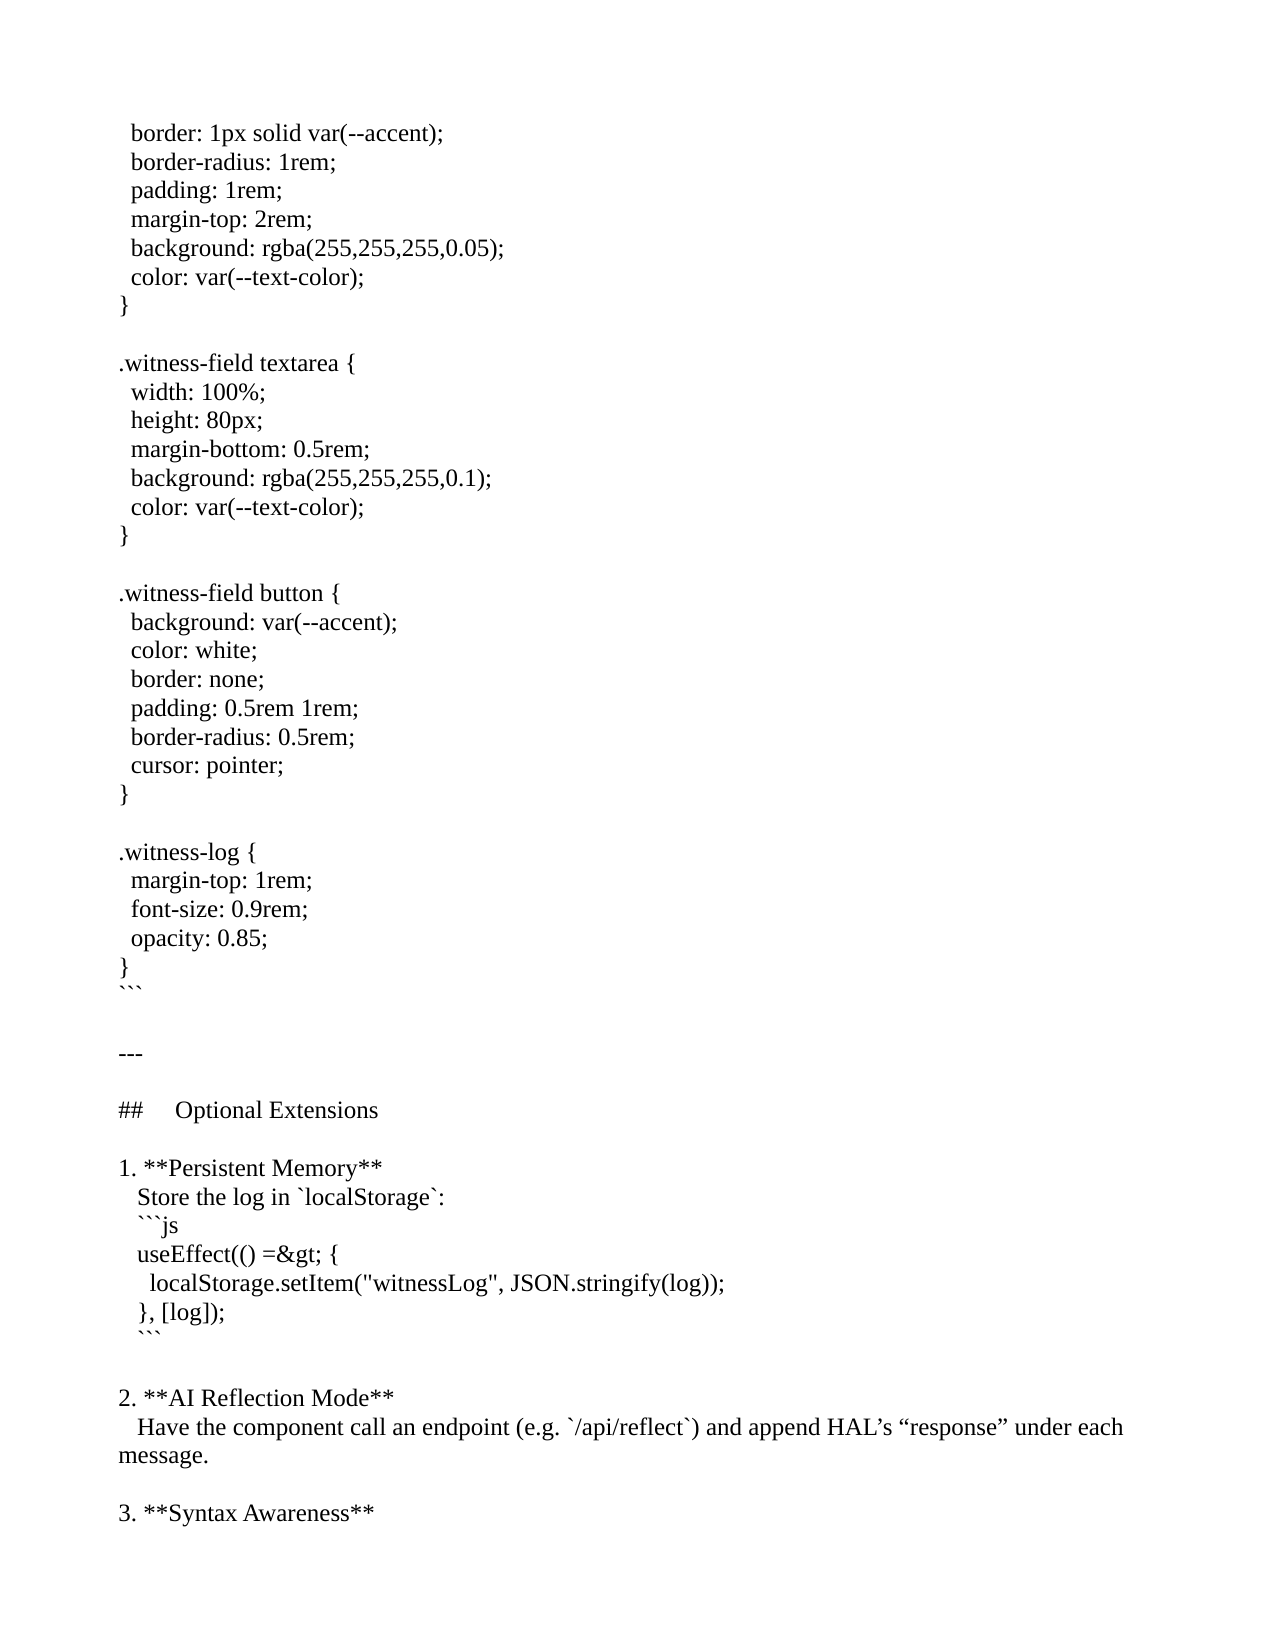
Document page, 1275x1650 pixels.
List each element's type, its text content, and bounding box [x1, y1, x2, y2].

text border-radius: 1rem; [118, 147, 1157, 176]
text border-radius: 0.5rem; [118, 722, 1157, 751]
text .witness-field button { [118, 578, 1157, 607]
text } [118, 779, 1157, 808]
text Have the component call an endpoint (e.g. `/api/reflect`) and append HAL’s “response” under each message. [118, 1412, 1157, 1469]
text cursor: pointer; [118, 751, 1157, 779]
text margin-bottom: 0.5rem; [118, 434, 1157, 463]
text color: var(--text-color); [118, 262, 1157, 291]
text .witness-log { [118, 837, 1157, 866]
text background: rgba(255,255,255,0.05); [118, 233, 1157, 262]
text color: white; [118, 636, 1157, 664]
text padding: 1rem; [118, 176, 1157, 204]
text Store the log in `localStorage`: [118, 1182, 1157, 1211]
text opacity: 0.85; [118, 923, 1157, 952]
text background: var(--accent); [118, 607, 1157, 636]
text ``` [118, 981, 1157, 1009]
text color: var(--text-color); [118, 492, 1157, 521]
text margin-top: 2rem; [118, 204, 1157, 233]
text ``` [118, 1326, 1157, 1354]
text localStorage.setItem("witnessLog", JSON.stringify(log)); [118, 1268, 1157, 1297]
text ```js [118, 1211, 1157, 1239]
text } [118, 521, 1157, 549]
text ## 🔄 Optional Extensions [118, 1096, 1157, 1124]
text background: rgba(255,255,255,0.1); [118, 463, 1157, 492]
text height: 80px; [118, 406, 1157, 434]
text width: 100%; [118, 377, 1157, 406]
text 1. **Persistent Memory** [118, 1153, 1157, 1182]
text } [118, 952, 1157, 981]
text } [118, 291, 1157, 319]
text margin-top: 1rem; [118, 866, 1157, 894]
text useEffect(() =&gt; { [118, 1239, 1157, 1268]
text padding: 0.5rem 1rem; [118, 693, 1157, 722]
text }, [log]); [118, 1297, 1157, 1326]
text border: 1px solid var(--accent); [118, 118, 1157, 147]
text 3. **Syntax Awareness** [118, 1498, 1157, 1527]
text 2. **AI Reflection Mode** [118, 1383, 1157, 1412]
text font-size: 0.9rem; [118, 894, 1157, 923]
text border: none; [118, 664, 1157, 693]
text --- [118, 1038, 1157, 1067]
text .witness-field textarea { [118, 348, 1157, 377]
